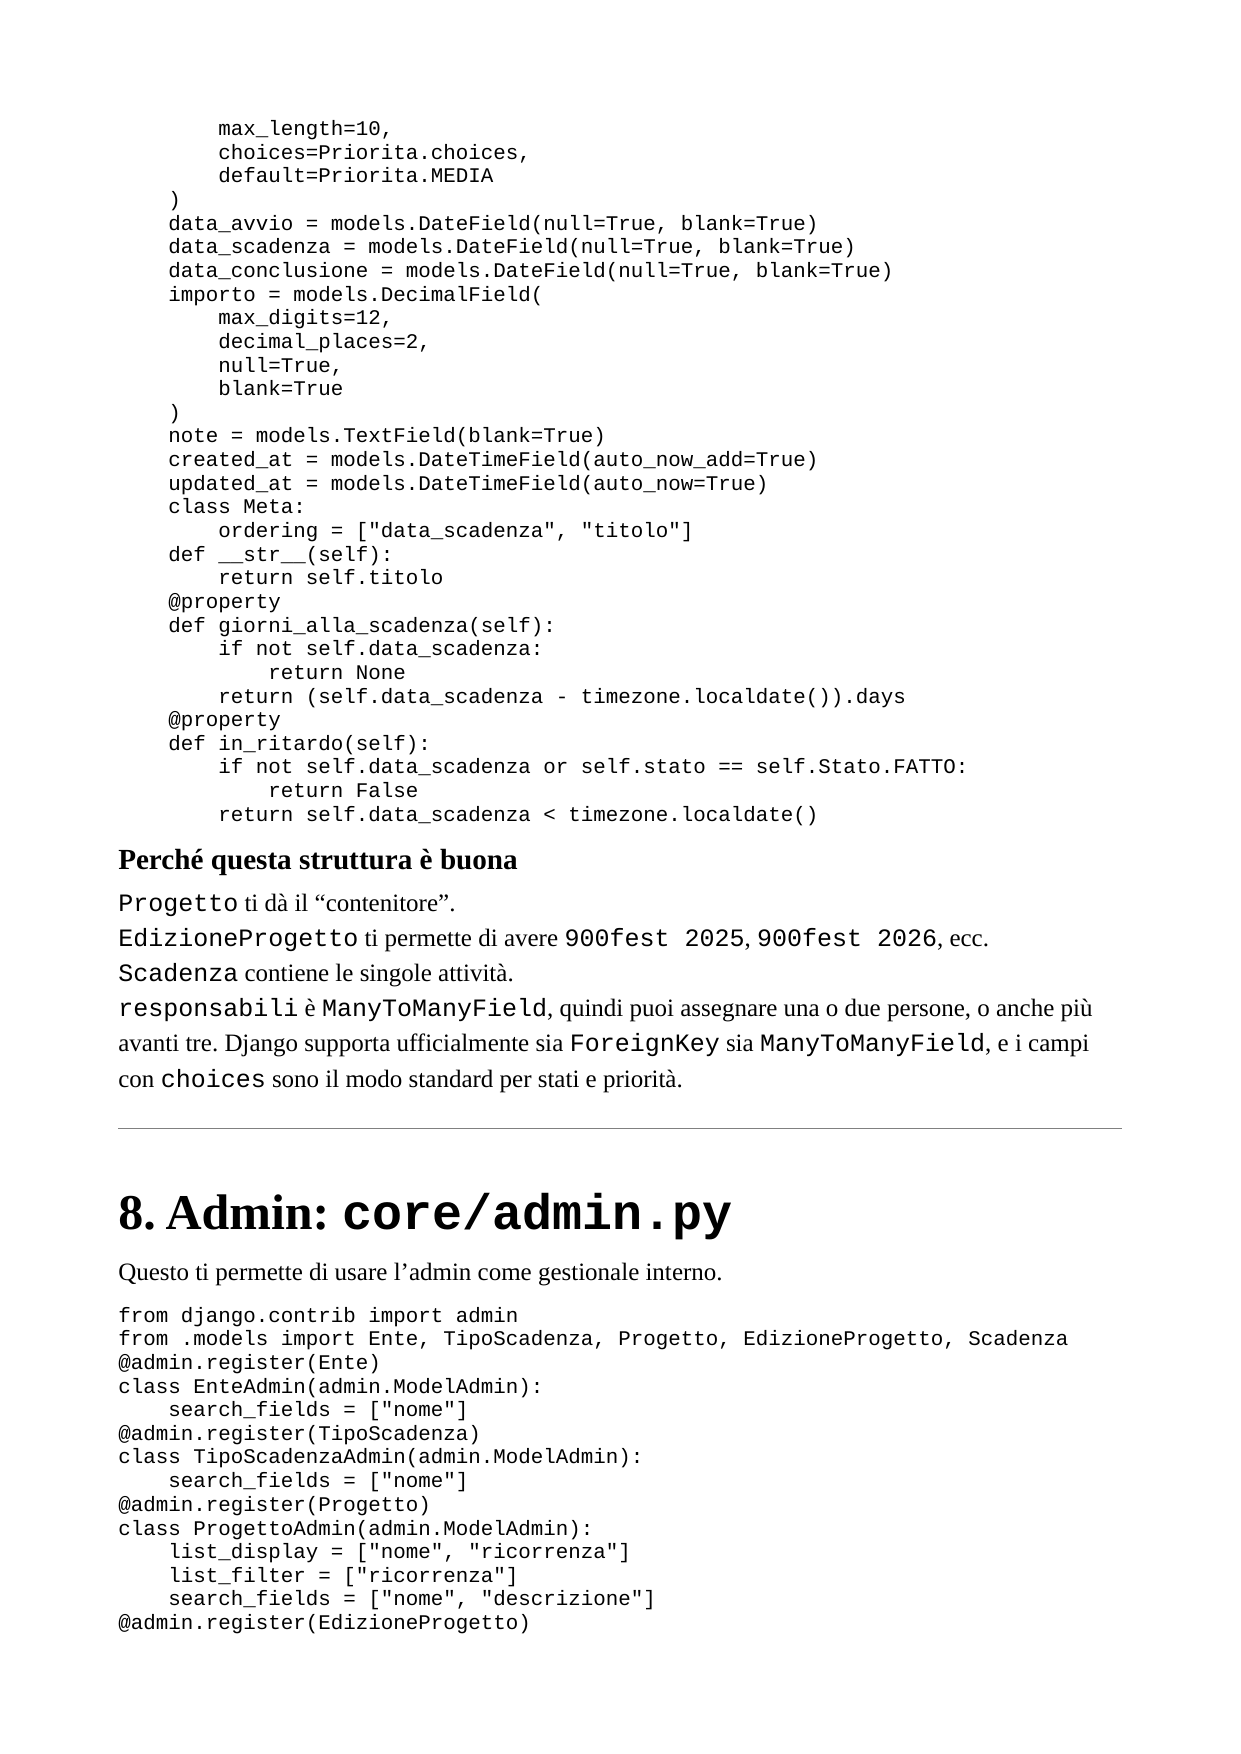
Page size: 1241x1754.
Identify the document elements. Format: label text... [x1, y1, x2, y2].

text ) [118, 402, 1122, 426]
text class EnteAdmin(admin.ModelAdmin): [118, 1376, 1122, 1399]
text class TipoScadenzaAdmin(admin.ModelAdmin): [118, 1447, 1122, 1470]
text list_filter = ["ricorrenza"] [118, 1565, 1122, 1588]
text from django.contrib import admin [118, 1305, 1122, 1328]
text @property [118, 591, 1122, 615]
text data_scadenza = models.DateField(null=True, blank=True) [118, 236, 1122, 260]
text importo = models.DecimalField( [118, 284, 1122, 307]
text return (self.data_scadenza - timezone.localdate()).days [118, 686, 1122, 709]
text if not self.data_scadenza: [118, 638, 1122, 662]
text max_digits=12, [118, 307, 1122, 331]
text Progetto ti dà il “contenitore”. EdizioneProgetto ti permette di avere 900fest 2025, 900fest 2026, ecc. Scadenza contiene le singole attività. responsabili è ManyToManyField, quindi puoi assegnare una o due persone, o anche più avanti tre. Django supporta ufficialmente sia ForeignKey sia ManyToManyField, e i campi con choices sono il modo standard per stati e priorità. [118, 888, 1122, 1094]
text blank=True [118, 378, 1122, 402]
text note = models.TextField(blank=True) [118, 426, 1122, 449]
text search_fields = ["nome"] [118, 1470, 1122, 1494]
text class Meta: [118, 496, 1122, 520]
text default=Priorita.MEDIA [118, 165, 1122, 189]
subtitle 8. Admin: core/admin.py [118, 1183, 1122, 1244]
text @admin.register(TipoScadenza) [118, 1423, 1122, 1447]
text null=True, [118, 354, 1122, 378]
text @property [118, 709, 1122, 733]
text if not self.data_scadenza or self.stato == self.Stato.FATTO: [118, 757, 1122, 780]
text class ProgettoAdmin(admin.ModelAdmin): [118, 1517, 1122, 1541]
text from .models import Ente, TipoScadenza, Progetto, EdizioneProgetto, Scadenza [118, 1328, 1122, 1352]
text decimal_places=2, [118, 331, 1122, 354]
text def __str__(self): [118, 544, 1122, 567]
text return None [118, 662, 1122, 686]
text @admin.register(Ente) [118, 1352, 1122, 1376]
text data_avvio = models.DateField(null=True, blank=True) [118, 213, 1122, 236]
text updated_at = models.DateTimeField(auto_now=True) [118, 473, 1122, 496]
text ordering = ["data_scadenza", "titolo"] [118, 520, 1122, 544]
text @admin.register(Progetto) [118, 1494, 1122, 1517]
text Questo ti permette di usare l’admin come gestionale interno. [118, 1257, 1122, 1286]
text created_at = models.DateTimeField(auto_now_add=True) [118, 449, 1122, 473]
text return False [118, 780, 1122, 804]
text data_conclusione = models.DateField(null=True, blank=True) [118, 260, 1122, 284]
text list_display = ["nome", "ricorrenza"] [118, 1541, 1122, 1565]
text def in_ritardo(self): [118, 733, 1122, 757]
text ) [118, 189, 1122, 213]
text search_fields = ["nome"] [118, 1399, 1122, 1423]
text search_fields = ["nome", "descrizione"] [118, 1588, 1122, 1612]
text choices=Priorita.choices, [118, 142, 1122, 165]
subtitle Perché questa struttura è buona [118, 842, 1122, 876]
text @admin.register(EdizioneProgetto) [118, 1612, 1122, 1636]
text return self.titolo [118, 567, 1122, 591]
text max_length=10, [118, 118, 1122, 142]
text return self.data_scadenza < timezone.localdate() [118, 804, 1122, 827]
text def giorni_alla_scadenza(self): [118, 615, 1122, 638]
